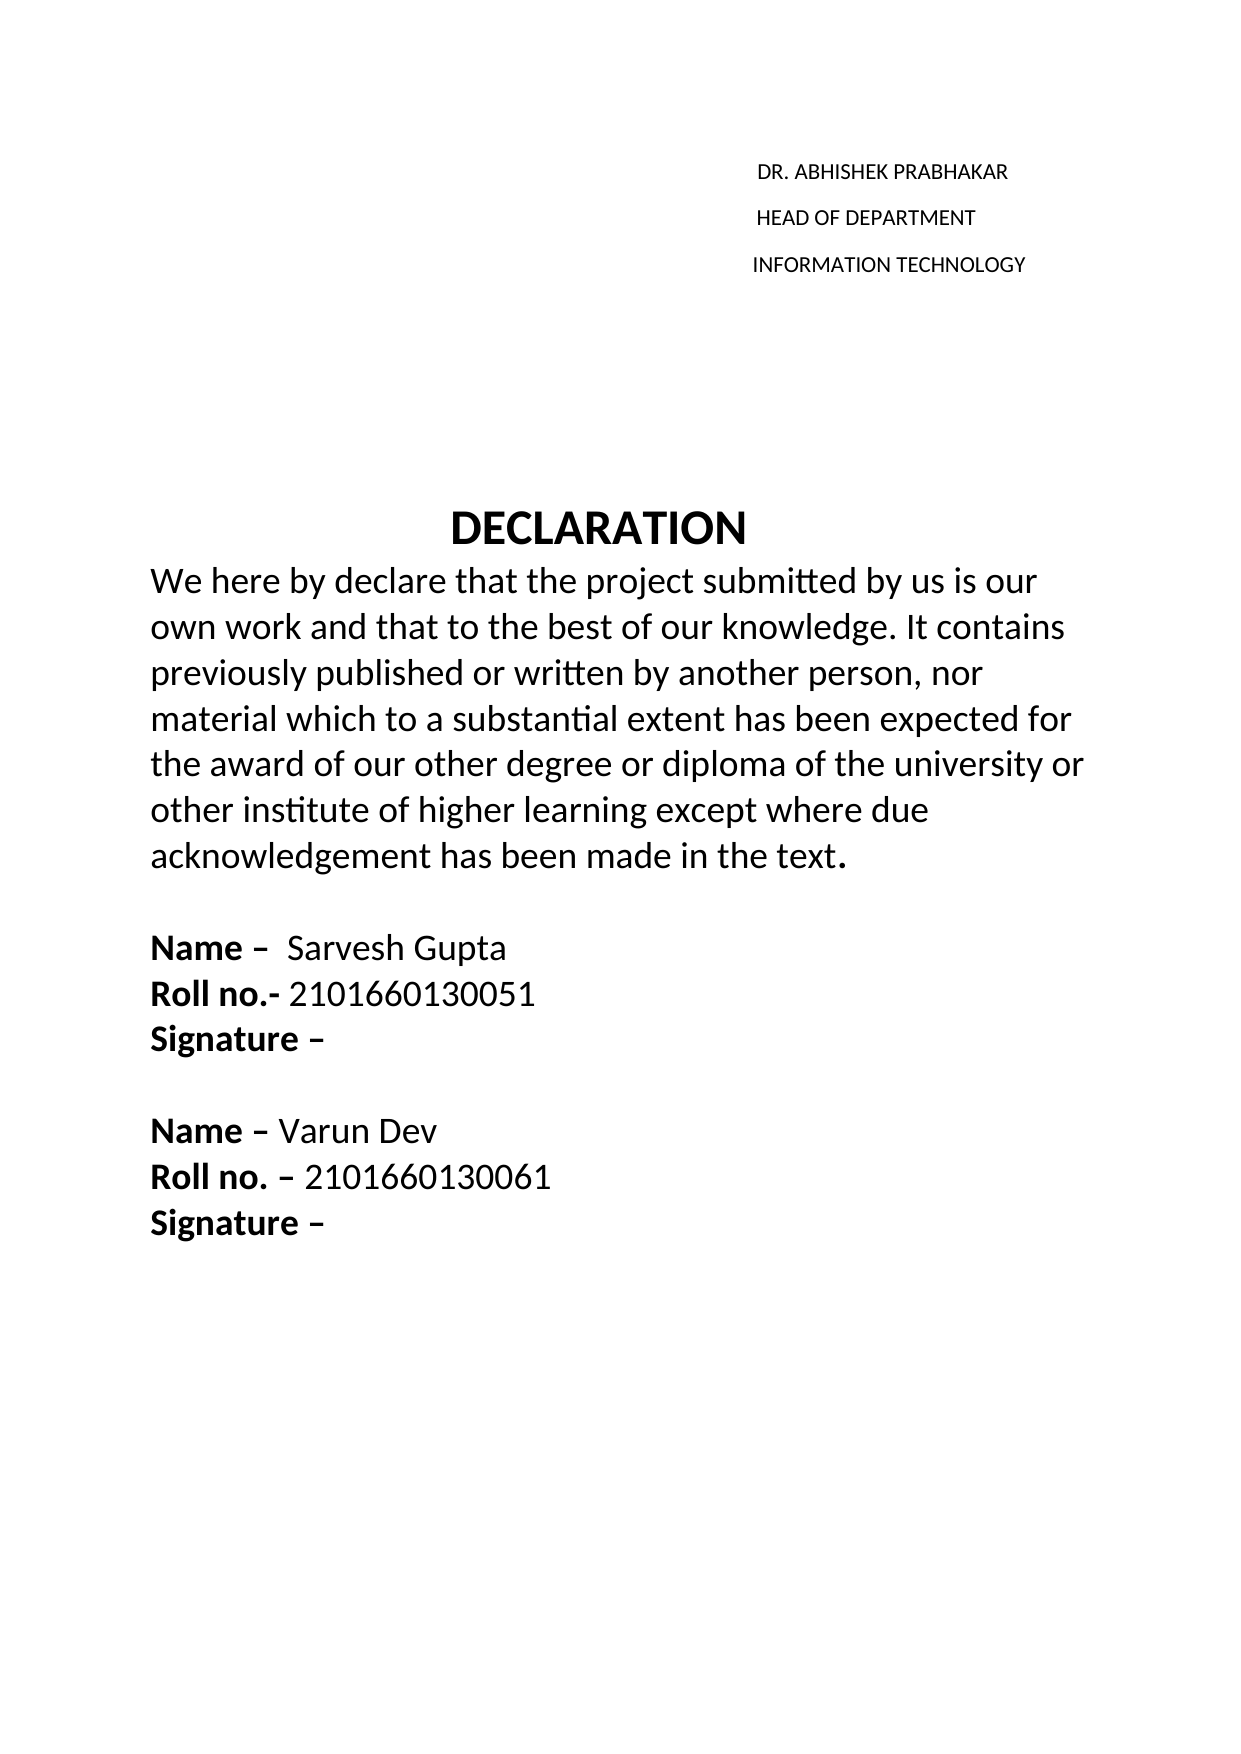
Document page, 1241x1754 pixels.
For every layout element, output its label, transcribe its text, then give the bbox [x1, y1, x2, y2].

text Roll no.- 2101660130051 [150, 969, 1092, 1015]
text DR. ABHISHEK PRABHAKAR [150, 157, 1092, 185]
text Name – Sarvesh Gupta [150, 924, 1092, 969]
text INFORMATION TECHNOLOGY [150, 250, 1092, 278]
text Signature – [150, 1015, 1092, 1061]
text Name – Varun Dev [150, 1107, 1092, 1153]
text We here by declare that the project submitted by us is our own work and that to the best of our knowledge. It contains previously published or written by another person, nor material which to a substantial extent has been expected for the award of our other degree or diploma of the university or other institute of higher learning except where due acknowledgement has been made in the text. [150, 557, 1092, 878]
text DECLARATION [150, 496, 1092, 557]
text HEAD OF DEPARTMENT [150, 203, 1092, 231]
text Roll no. – 2101660130061 [150, 1153, 1092, 1199]
text Signature – [150, 1199, 1092, 1244]
